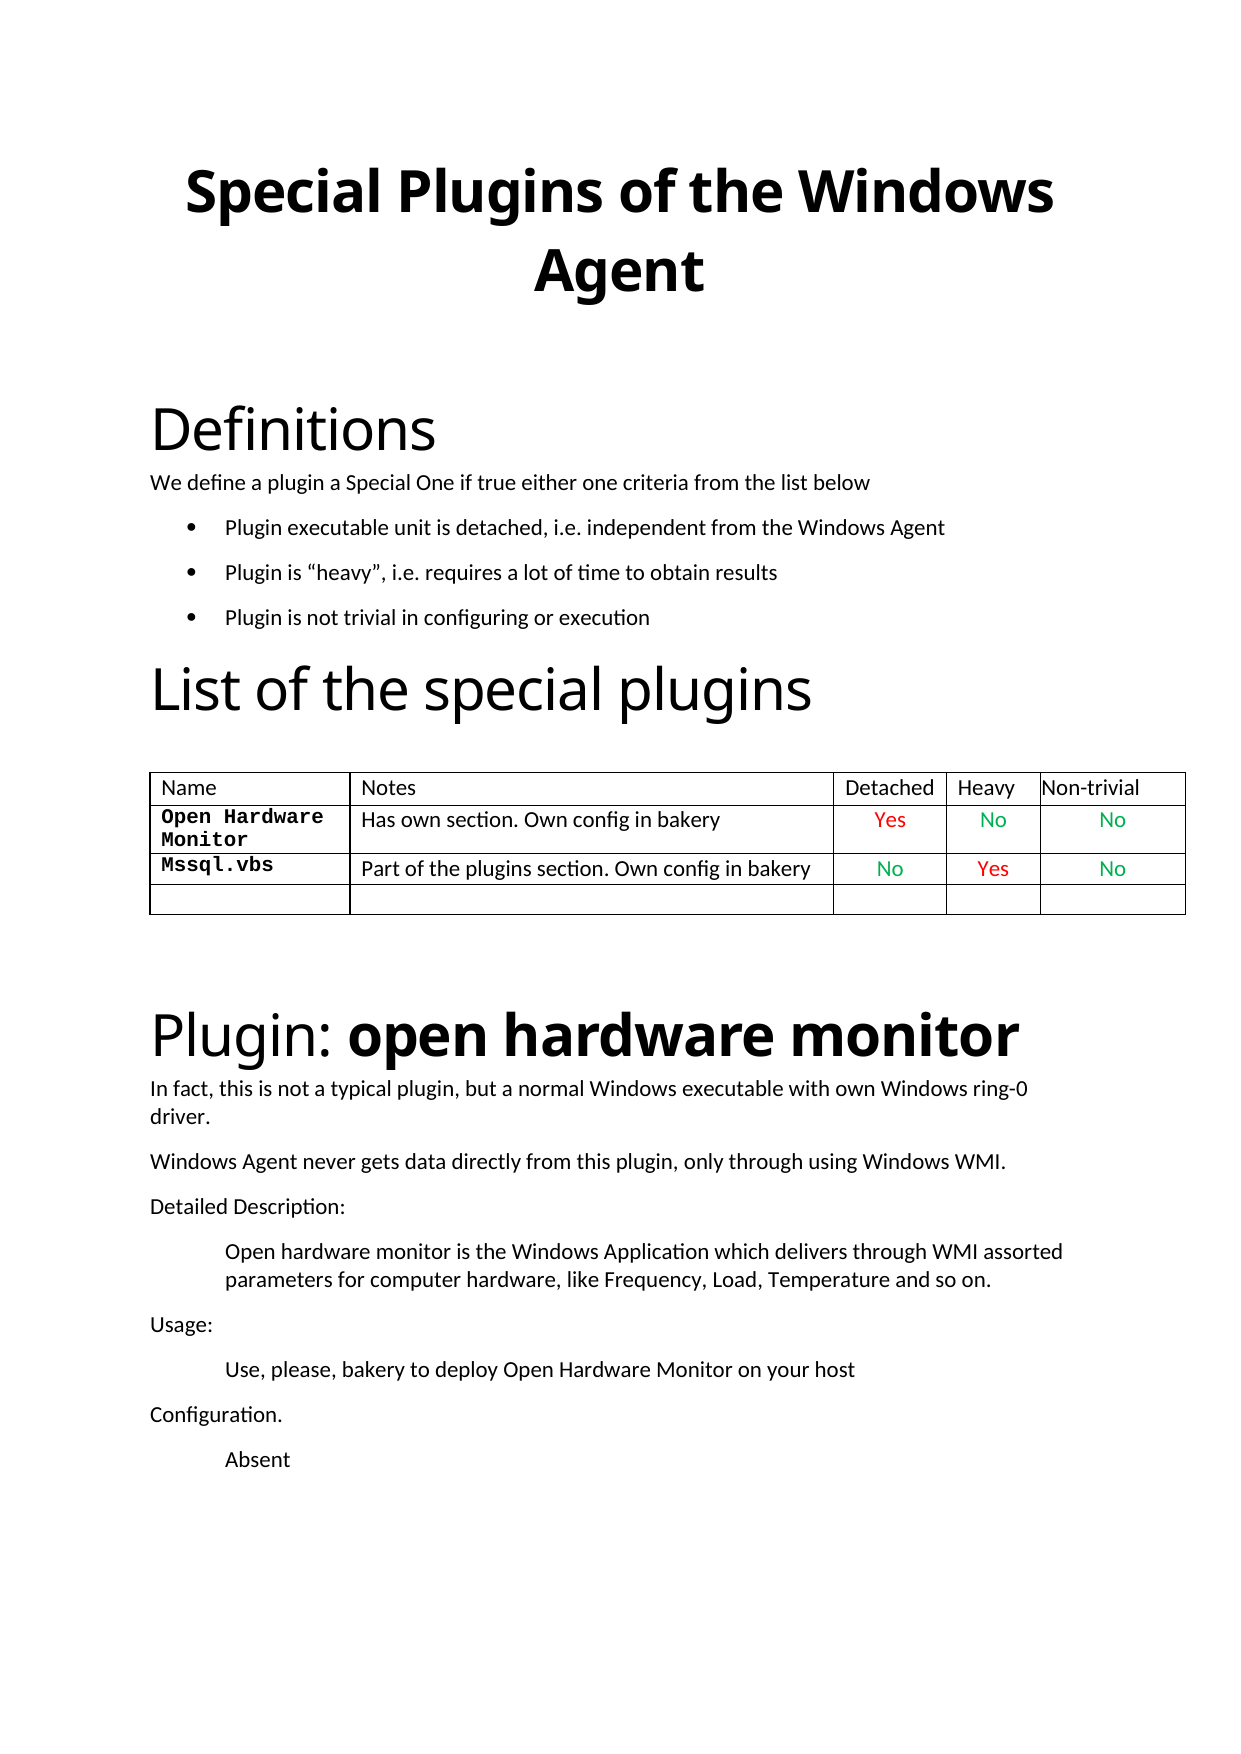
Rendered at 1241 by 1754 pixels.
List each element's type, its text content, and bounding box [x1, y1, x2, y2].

table_cell Yes [834, 806, 946, 853]
text Special Plugins of the Windows Agent [150, 150, 1090, 309]
table_cell [834, 885, 946, 914]
table_header Non-trivial [1041, 773, 1185, 804]
text Definitions [150, 388, 1090, 468]
text We define a plugin a Special One if true either one criteria from the list below [150, 468, 1090, 496]
text Plugin: open hardware monitor [150, 994, 1090, 1074]
table_cell No [834, 854, 946, 883]
text Usage: [150, 1310, 1090, 1338]
table_header Heavy [947, 773, 1040, 804]
table_cell Open Hardware Monitor [151, 806, 349, 853]
table_cell [947, 885, 1040, 914]
table_header Name [151, 773, 349, 804]
list Plugin executable unit is detached, i.e. independent from the Windows Agent [187, 513, 1090, 541]
table_cell [1041, 885, 1185, 914]
list Plugin is not trivial in configuring or execution [187, 603, 1090, 631]
text Detailed Description: [150, 1192, 1090, 1220]
text Windows Agent never gets data directly from this plugin, only through using Windows WMI. [150, 1147, 1090, 1175]
text Configuration. [150, 1400, 1090, 1428]
table_cell No [1041, 854, 1185, 883]
table_cell Part of the plugins section. Own config in bakery [351, 854, 833, 883]
table_cell [351, 885, 833, 914]
text Open hardware monitor is the Windows Application which delivers through WMI assorted parameters for computer hardware, like Frequency, Load, Temperature and so on. [225, 1237, 1090, 1293]
table_cell Yes [947, 854, 1040, 883]
table_cell No [1041, 806, 1185, 853]
table_header Detached [834, 773, 946, 804]
list Plugin is “heavy”, i.e. requires a lot of time to obtain results [187, 558, 1090, 586]
table_cell No [947, 806, 1040, 853]
table_cell Has own section. Own config in bakery [351, 806, 833, 853]
text In fact, this is not a typical plugin, but a normal Windows executable with own Windows ring-0 driver. [150, 1074, 1090, 1130]
text Absent [225, 1445, 1090, 1473]
text Use, please, bakery to deploy Open Hardware Monitor on your host [225, 1355, 1090, 1383]
table_cell Mssql.vbs [151, 854, 349, 883]
table_cell [151, 885, 349, 914]
table_header Notes [351, 773, 833, 804]
text List of the special plugins [150, 647, 1090, 727]
